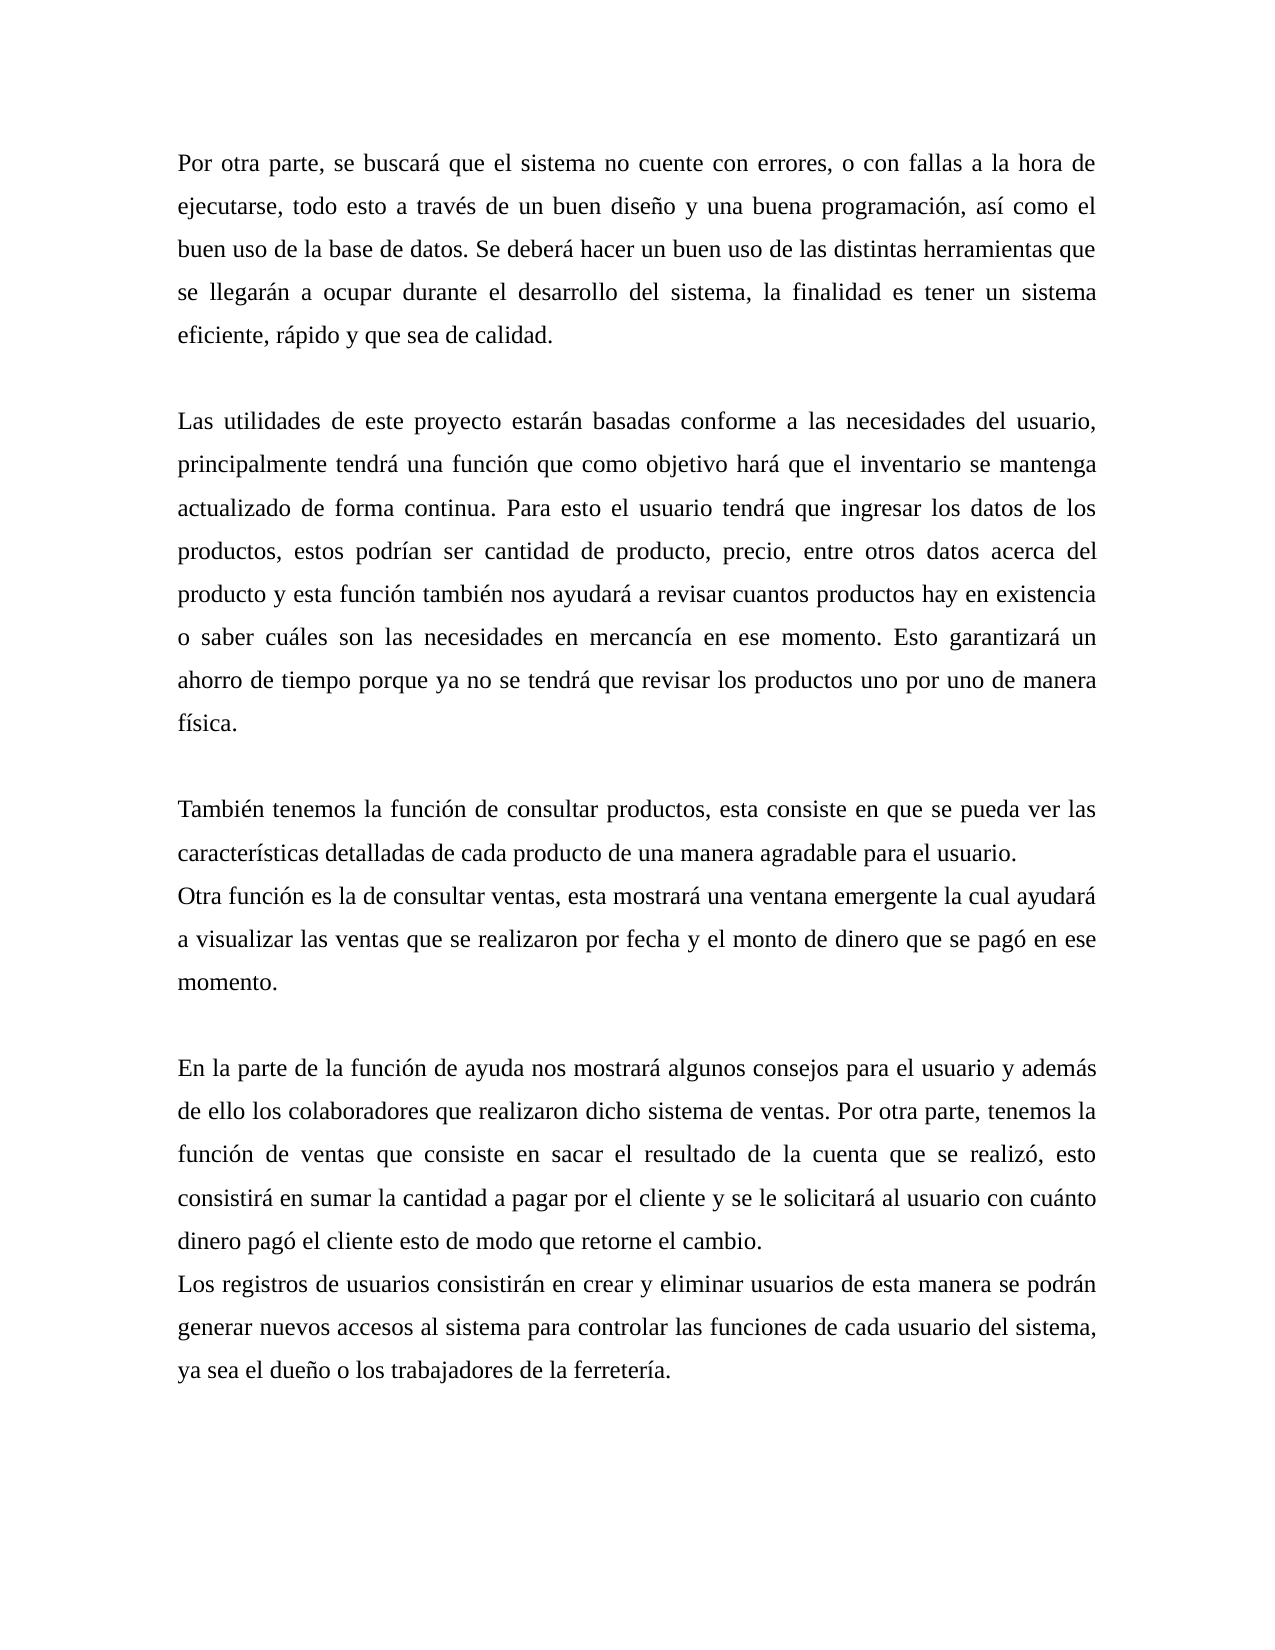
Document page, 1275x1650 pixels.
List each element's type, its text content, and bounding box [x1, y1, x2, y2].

text En la parte de la función de ayuda nos mostrará algunos consejos para el usuario y además de ello los colaboradores que realizaron dicho sistema de ventas. Por otra parte, tenemos la función de ventas que consiste en sacar el resultado de la cuenta que se realizó, esto consistirá en sumar la cantidad a pagar por el cliente y se le solicitará al usuario con cuánto dinero pagó el cliente esto de modo que retorne el cambio. [177, 1053, 1098, 1254]
text Por otra parte, se buscará que el sistema no cuente con errores, o con fallas a la hora de ejecutarse, todo esto a través de un buen diseño y una buena programación, así como el buen uso de la base de datos. Se deberá hacer un buen uso de las distintas herramientas que se llegarán a ocupar durante el desarrollo del sistema, la finalidad es tener un sistema eficiente, rápido y que sea de calidad. [177, 148, 1098, 349]
text Las utilidades de este proyecto estarán basadas conforme a las necesidades del usuario, principalmente tendrá una función que como objetivo hará que el inventario se mantenga actualizado de forma continua. Para esto el usuario tendrá que ingresar los datos de los productos, estos podrían ser cantidad de producto, precio, entre otros datos acerca del producto y esta función también nos ayudará a revisar cuantos productos hay en existencia o saber cuáles son las necesidades en mercancía en ese momento. Esto garantizará un ahorro de tiempo porque ya no se tendrá que revisar los productos uno por uno de manera física. [177, 406, 1098, 737]
text Otra función es la de consultar ventas, esta mostrará una ventana emergente la cual ayudará a visualizar las ventas que se realizaron por fecha y el monto de dinero que se pagó en ese momento. [177, 881, 1098, 996]
text También tenemos la función de consultar productos, esta consiste en que se pueda ver las características detalladas de cada producto de una manera agradable para el usuario. [177, 794, 1098, 866]
text Los registros de usuarios consistirán en crear y eliminar usuarios de esta manera se podrán generar nuevos accesos al sistema para controlar las funciones de cada usuario del sistema, ya sea el dueño o los trabajadores de la ferretería. [177, 1269, 1098, 1384]
